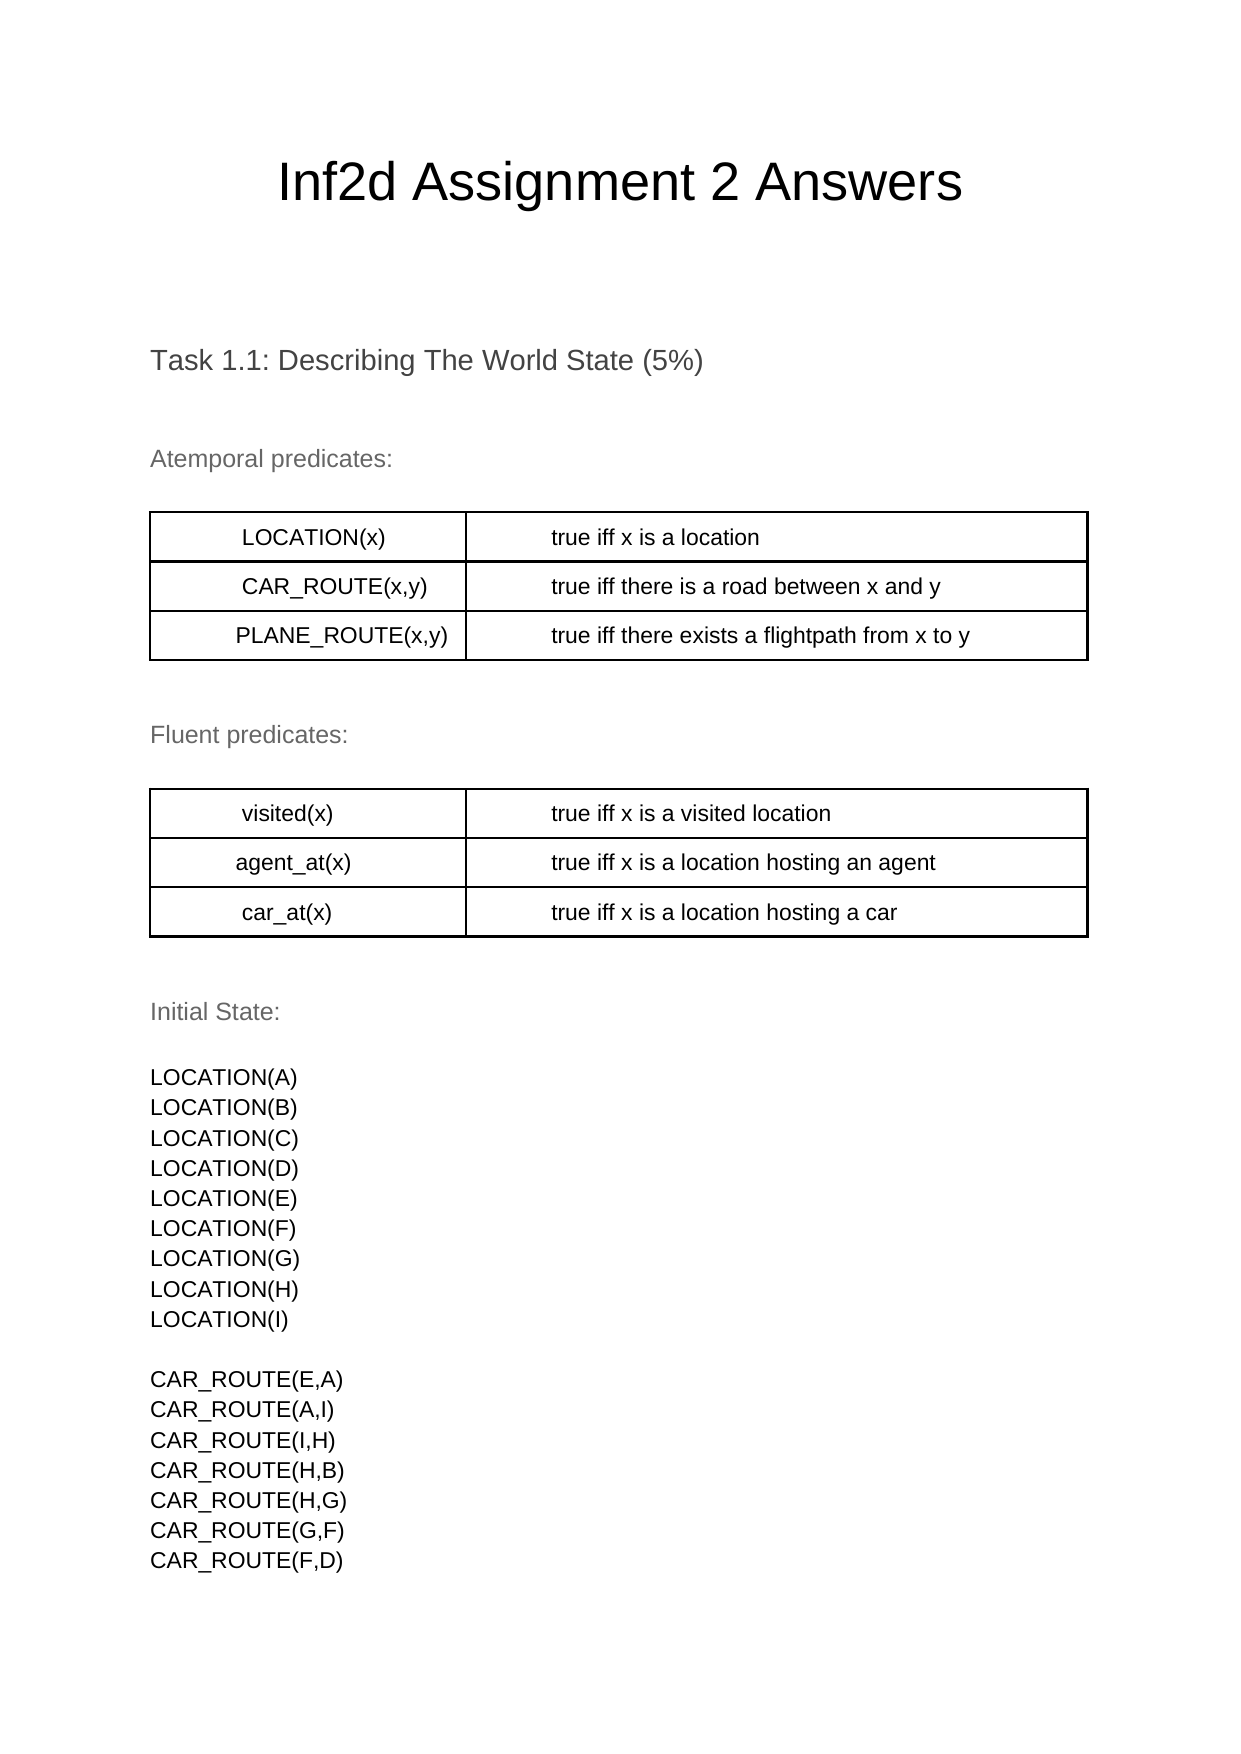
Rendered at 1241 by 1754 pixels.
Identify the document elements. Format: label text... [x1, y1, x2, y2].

text LOCATION(C) [150, 1124, 1090, 1151]
text CAR_ROUTE(H,B) [150, 1457, 1090, 1483]
subtitle Fluent predicates: [150, 720, 1090, 749]
text LOCATION(H) [150, 1276, 1090, 1302]
text CAR_ROUTE(G,F) [150, 1517, 1090, 1544]
text LOCATION(D) [150, 1155, 1090, 1181]
text CAR_ROUTE(A,I) [150, 1396, 1090, 1423]
text LOCATION(G) [150, 1245, 1090, 1272]
text CAR_ROUTE(I,H) [150, 1427, 1090, 1453]
table_cell agent_at(x) [151, 839, 465, 886]
table_cell true iff x is a location hosting an agent [467, 839, 1086, 886]
text LOCATION(A) [150, 1064, 1090, 1091]
table_cell true iff x is a location hosting a car [467, 888, 1086, 935]
text CAR_ROUTE(E,A) [150, 1366, 1090, 1393]
table_cell CAR_ROUTE(x,y) [151, 563, 465, 609]
table_header LOCATION(x) [151, 513, 465, 560]
text LOCATION(E) [150, 1185, 1090, 1211]
text LOCATION(I) [150, 1306, 1090, 1332]
text CAR_ROUTE(H,G) [150, 1487, 1090, 1513]
table_header true iff x is a location [467, 513, 1086, 560]
title Inf2d Assignment 2 Answers [150, 150, 1090, 212]
subtitle Initial State: [150, 997, 1090, 1026]
table_header visited(x) [151, 790, 465, 837]
text LOCATION(B) [150, 1094, 1090, 1121]
subtitle Atemporal predicates: [150, 444, 1090, 472]
text CAR_ROUTE(F,D) [150, 1547, 1090, 1574]
table_cell true iff there is a road between x and y [467, 563, 1086, 609]
table_cell car_at(x) [151, 888, 465, 935]
table_cell true iff there exists a flightpath from x to y [467, 612, 1086, 659]
subtitle Task 1.1: Describing The World State (5%) [150, 342, 1090, 376]
table_header true iff x is a visited location [467, 790, 1086, 837]
table_cell PLANE_ROUTE(x,y) [151, 612, 465, 659]
text LOCATION(F) [150, 1215, 1090, 1242]
